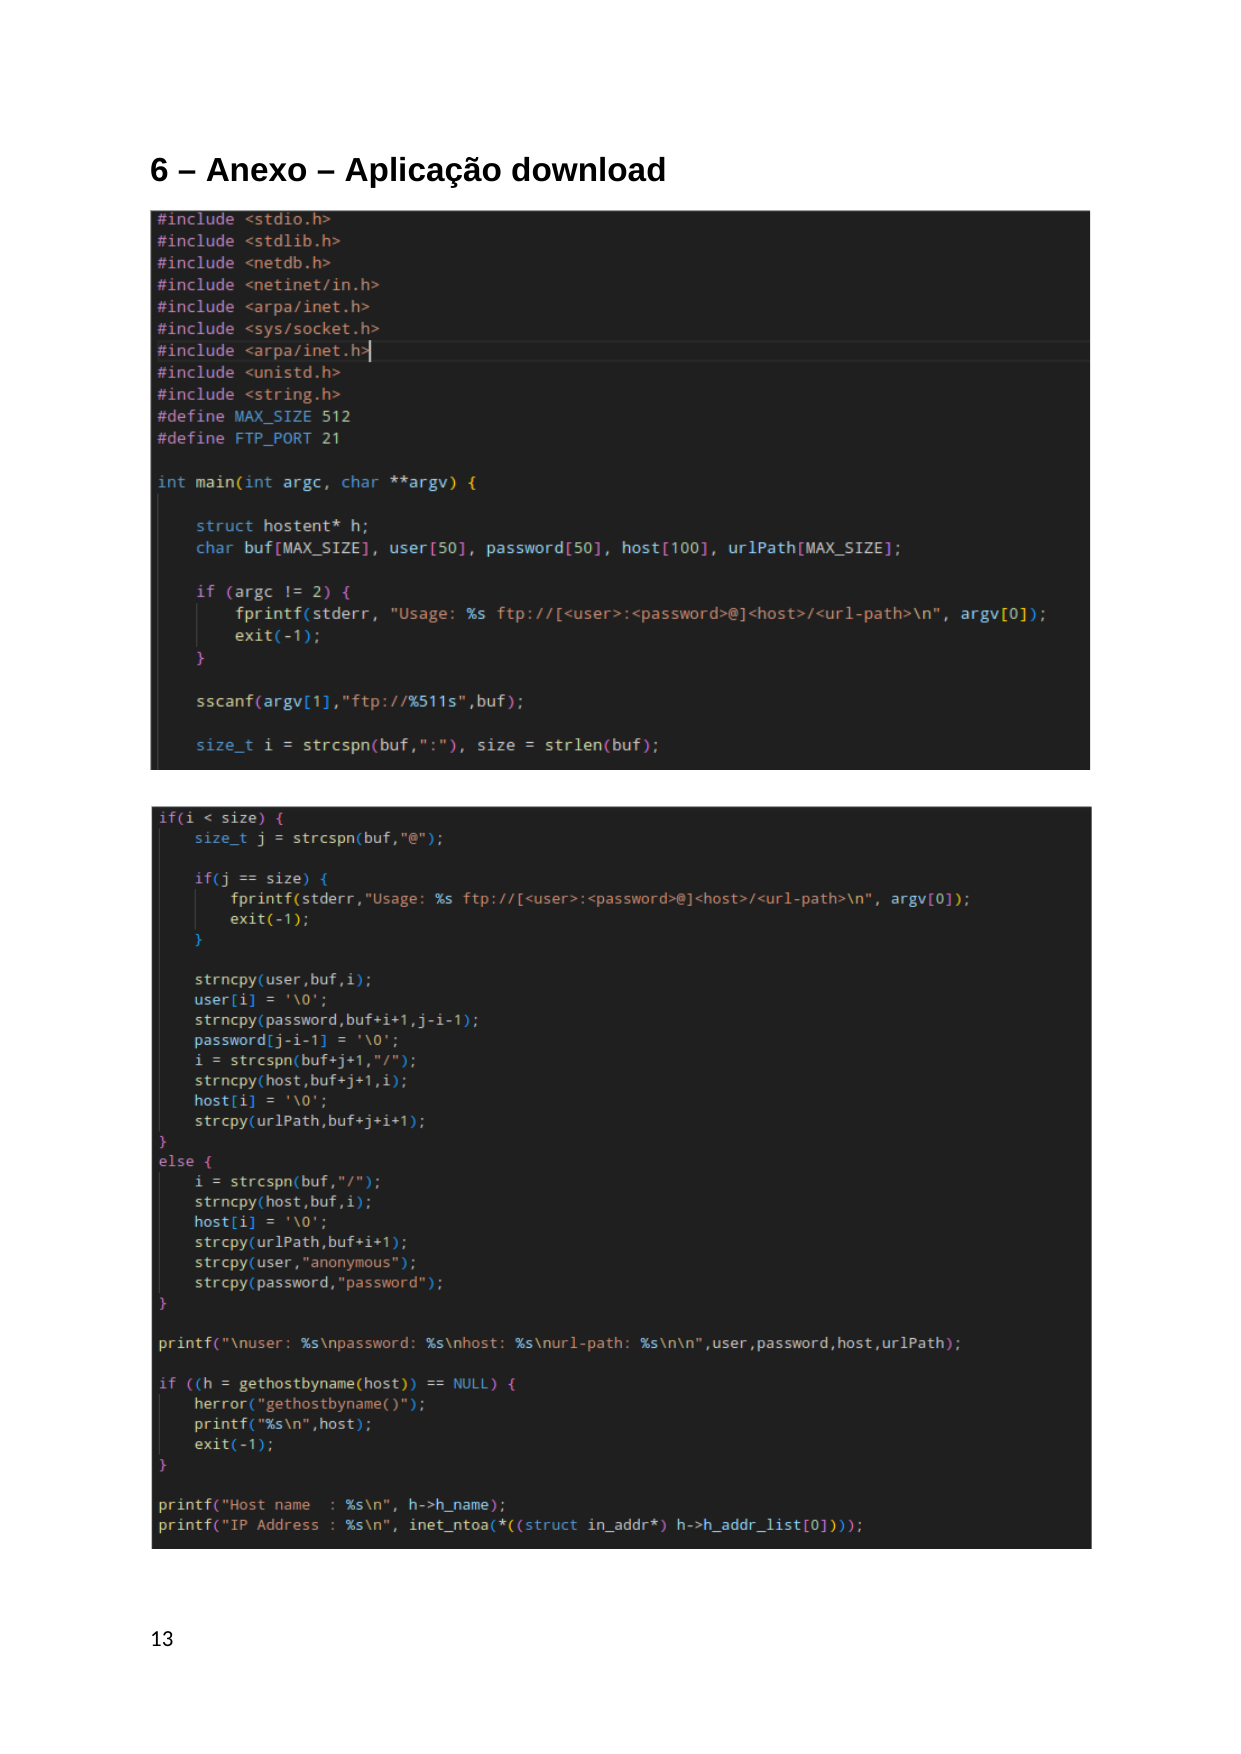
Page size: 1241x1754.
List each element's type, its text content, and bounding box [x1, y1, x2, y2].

picture [150, 210, 1091, 770]
text 6 – Anexo – Aplicação download [150, 150, 1090, 188]
picture [151, 806, 1092, 1549]
